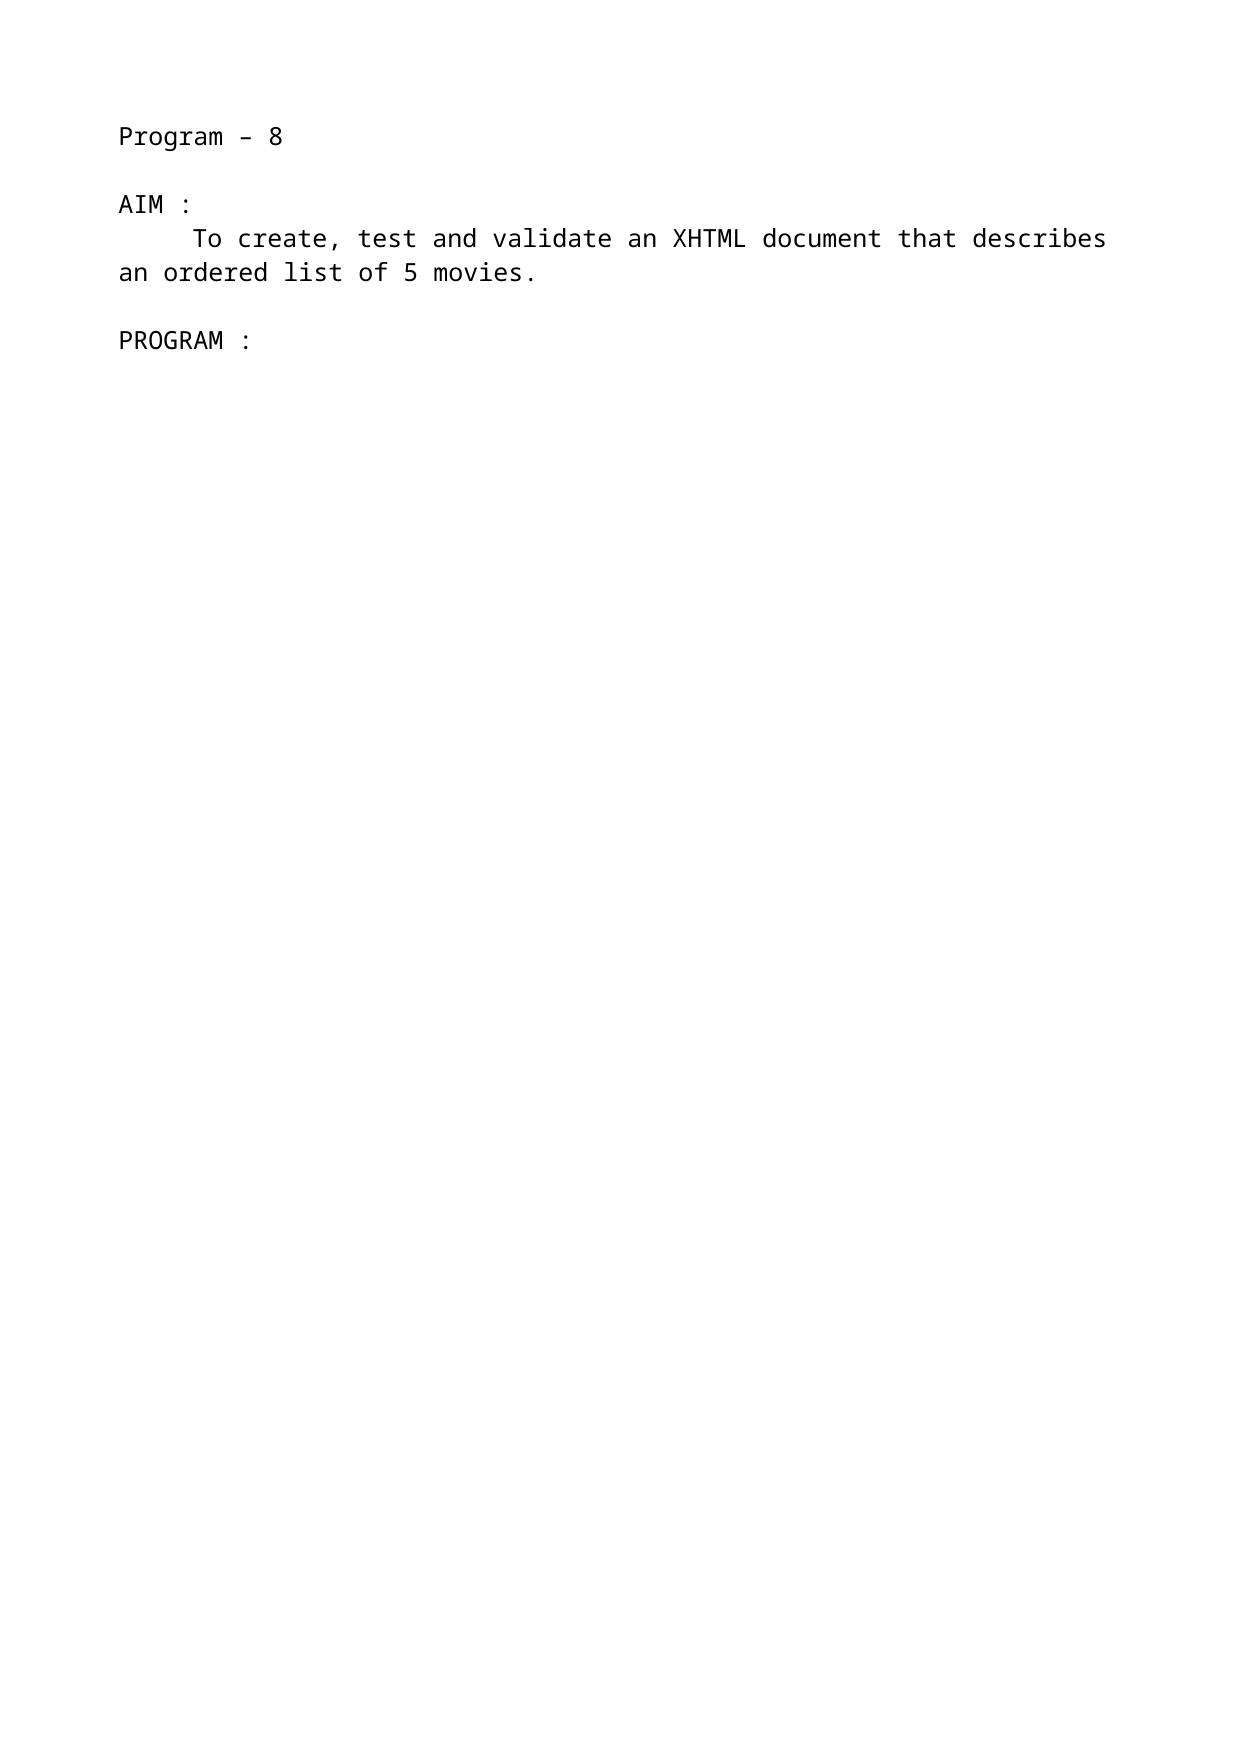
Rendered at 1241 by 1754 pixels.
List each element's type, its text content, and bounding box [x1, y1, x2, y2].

text AIM : [118, 186, 1122, 220]
text PROGRAM : [118, 322, 1122, 357]
text Program – 8 [118, 118, 1122, 152]
text To create, test and validate an XHTML document that describes an ordered list of 5 movies. [118, 220, 1122, 288]
